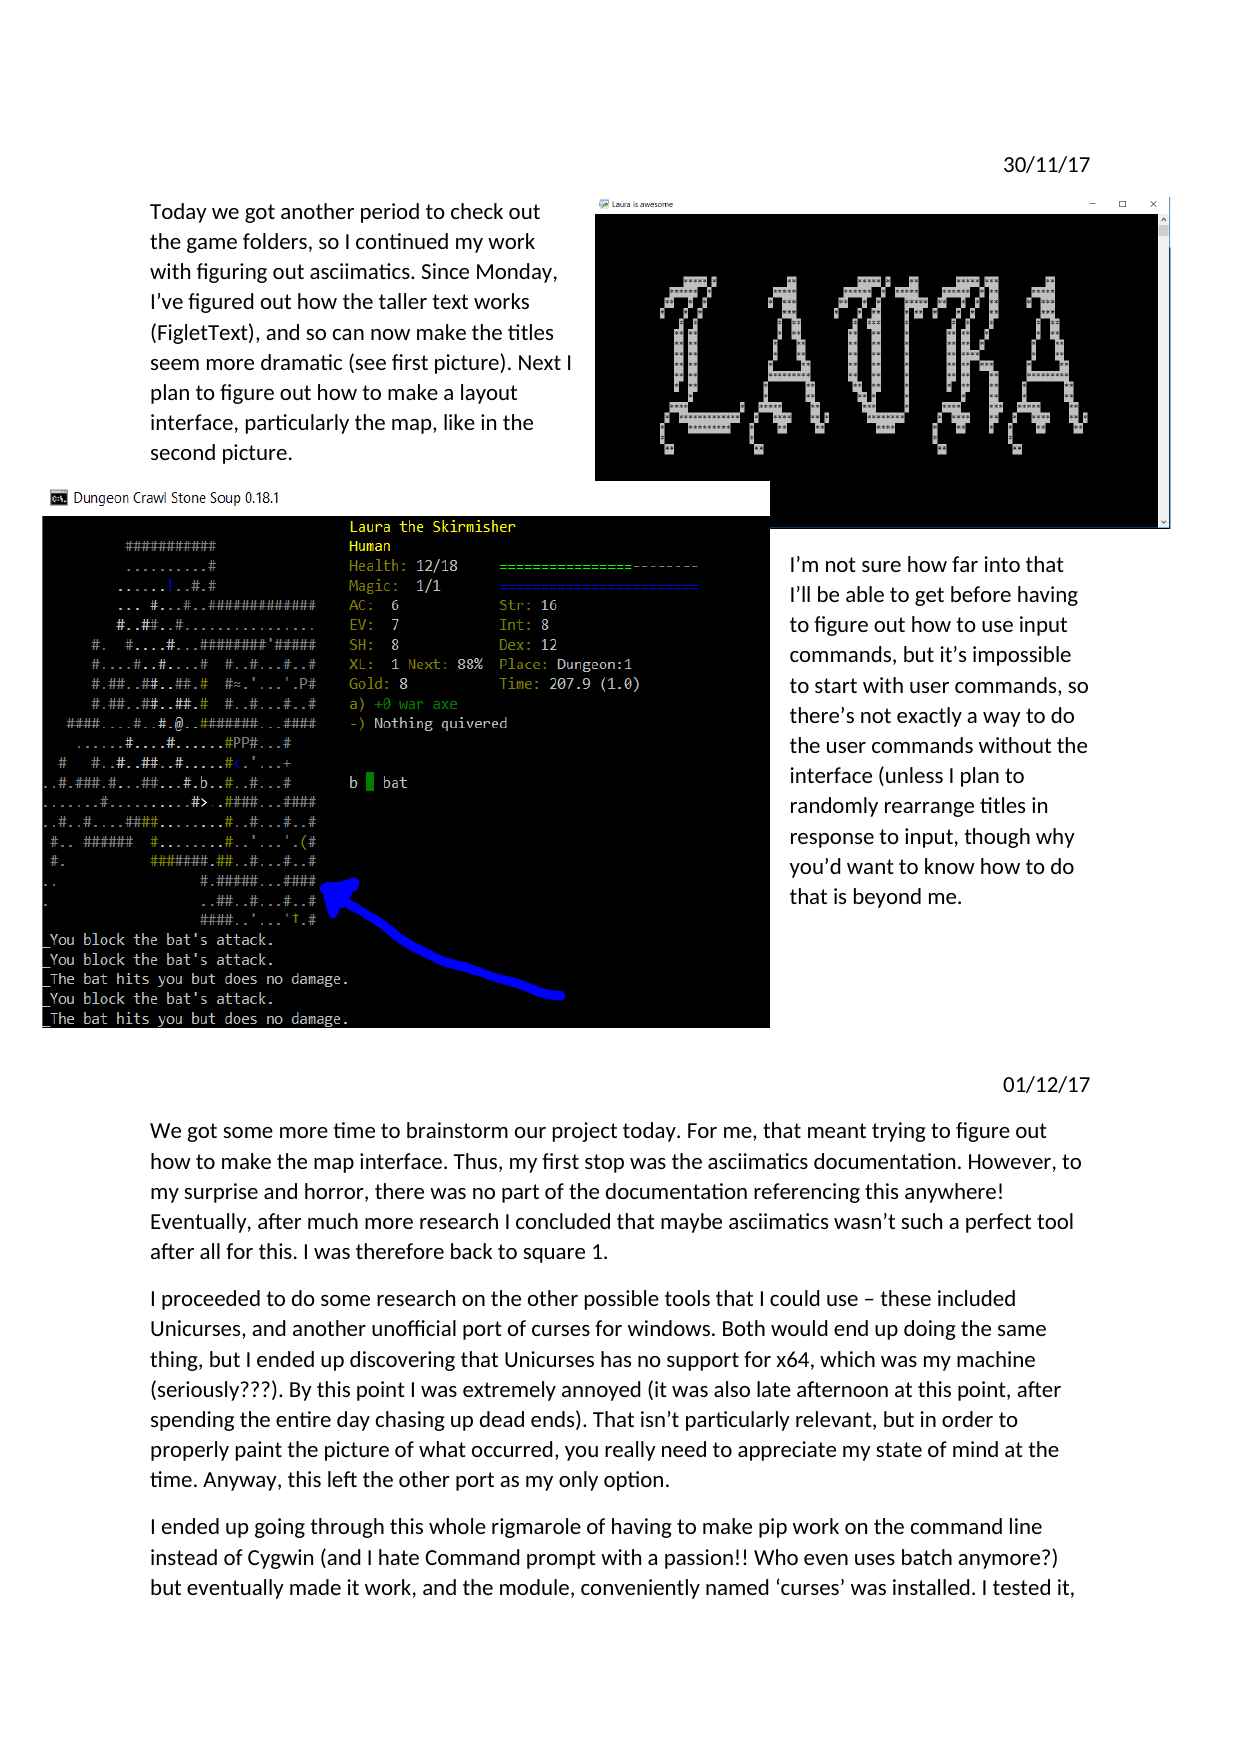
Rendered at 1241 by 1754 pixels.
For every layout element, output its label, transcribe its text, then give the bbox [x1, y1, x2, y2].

text 30/11/17 [150, 150, 1090, 178]
text I proceeded to do some research on the other possible tools that I could use – these included Unicurses, and another unofficial port of curses for windows. Both would end up doing the same thing, but I ended up discovering that Unicurses has no support for x64, which was my machine (seriously???). By this point I was extremely annoyed (it was also late afternoon at this point, after spending the entire day chasing up dead ends). That isn’t particularly relevant, but in order to properly paint the picture of what occurred, you really need to appreciate my state of mind at the time. Anyway, this left the other port as my only option. [150, 1284, 1090, 1493]
picture [42, 197, 1171, 1028]
text Today we got another period to check out the game folders, so I continued my work with figuring out asciimatics. Since Monday, I’ve figured out how the taller text works (FigletText), and so can now make the titles seem more dramatic (see first picture). Next I plan to figure out how to make a layout interface, particularly the map, like in the second picture. [150, 197, 595, 467]
text I’m not sure how far into that I’ll be able to get before having to figure out how to use input commands, but it’s impossible to start with user commands, so there’s not exactly a way to do the user commands without the interface (unless I plan to randomly rearrange titles in response to input, though why you’d want to know how to do that is beyond me. [770, 529, 1090, 910]
text I ended up going through this whole rigmarole of having to make pip work on the command line instead of Cygwin (and I hate Command prompt with a passion!! Who even uses batch anymore?) but eventually made it work, and the module, conveniently named ‘curses’ was installed. I tested it, [150, 1512, 1090, 1601]
text 01/12/17 [150, 1070, 1090, 1098]
text We got some more time to brainstorm our project today. For me, that meant trying to figure out how to make the map interface. Thus, my first stop was the asciimatics documentation. However, to my surprise and horror, there was no part of the documentation referencing this anywhere! Eventually, after much more research I concluded that maybe asciimatics wasn’t such a perfect tool after all for this. I was therefore back to square 1. [150, 1117, 1090, 1265]
